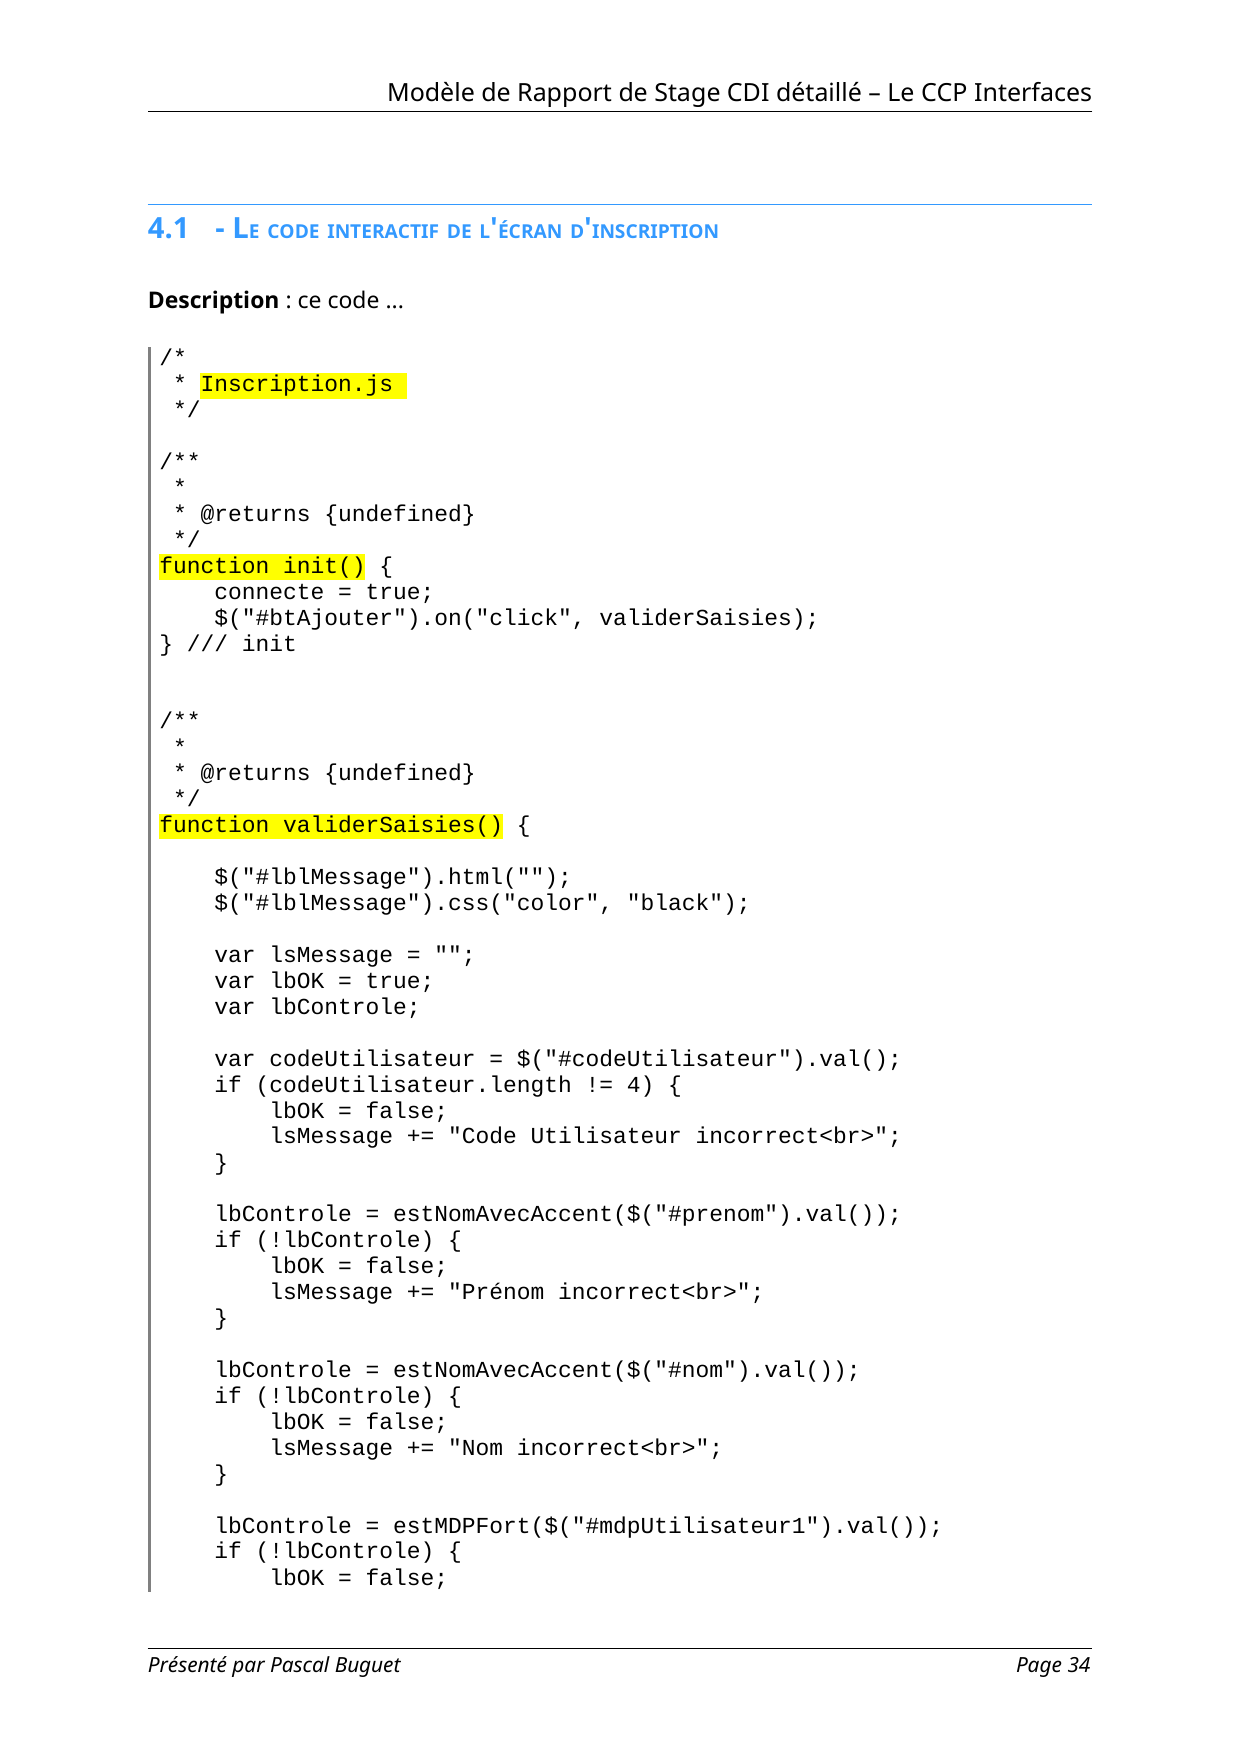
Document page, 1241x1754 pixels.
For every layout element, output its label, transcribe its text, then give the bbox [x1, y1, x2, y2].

text lbControle = estMDPFort($("#mdpUtilisateur1").val()); [151, 1514, 1092, 1540]
text */ [151, 788, 1092, 814]
text * Inscription.js [151, 373, 1092, 399]
text lsMessage += "Code Utilisateur incorrect<br>"; [151, 1125, 1092, 1151]
text var lbOK = true; [151, 969, 1092, 995]
text function init() { [151, 554, 1092, 580]
text if (codeUtilisateur.length != 4) { [151, 1073, 1092, 1099]
text lbOK = false; [151, 1099, 1092, 1125]
text * @returns {undefined} [151, 502, 1092, 528]
text lbOK = false; [151, 1566, 1092, 1592]
text var codeUtilisateur = $("#codeUtilisateur").val(); [151, 1047, 1092, 1073]
text lbOK = false; [151, 1410, 1092, 1436]
text var lsMessage = ""; [151, 943, 1092, 969]
text /* [151, 347, 1092, 373]
text } /// init [151, 632, 1092, 658]
text * @returns {undefined} [151, 762, 1092, 788]
text function validerSaisies() { [151, 814, 1092, 839]
text */ [151, 399, 1092, 424]
text */ [151, 528, 1092, 554]
text Description : ce code ... [148, 284, 1092, 316]
text var lbControle; [151, 995, 1092, 1021]
text /** [151, 710, 1092, 736]
text connecte = true; [151, 580, 1092, 606]
text /** [151, 451, 1092, 476]
text } [151, 1151, 1092, 1177]
subtitle - Le code interactif de l'écran d'inscription [148, 205, 1092, 247]
text $("#btAjouter").on("click", validerSaisies); [151, 606, 1092, 632]
text lbControle = estNomAvecAccent($("#nom").val()); [151, 1358, 1092, 1384]
text } [151, 1462, 1092, 1488]
text $("#lblMessage").html(""); [151, 866, 1092, 891]
text } [151, 1306, 1092, 1332]
text lbControle = estNomAvecAccent($("#prenom").val()); [151, 1203, 1092, 1229]
text $("#lblMessage").css("color", "black"); [151, 891, 1092, 917]
text if (!lbControle) { [151, 1540, 1092, 1566]
text * [151, 476, 1092, 502]
text lsMessage += "Prénom incorrect<br>"; [151, 1281, 1092, 1306]
text lbOK = false; [151, 1254, 1092, 1281]
text * [151, 736, 1092, 762]
text lsMessage += "Nom incorrect<br>"; [151, 1436, 1092, 1462]
text if (!lbControle) { [151, 1384, 1092, 1410]
text if (!lbControle) { [151, 1229, 1092, 1254]
